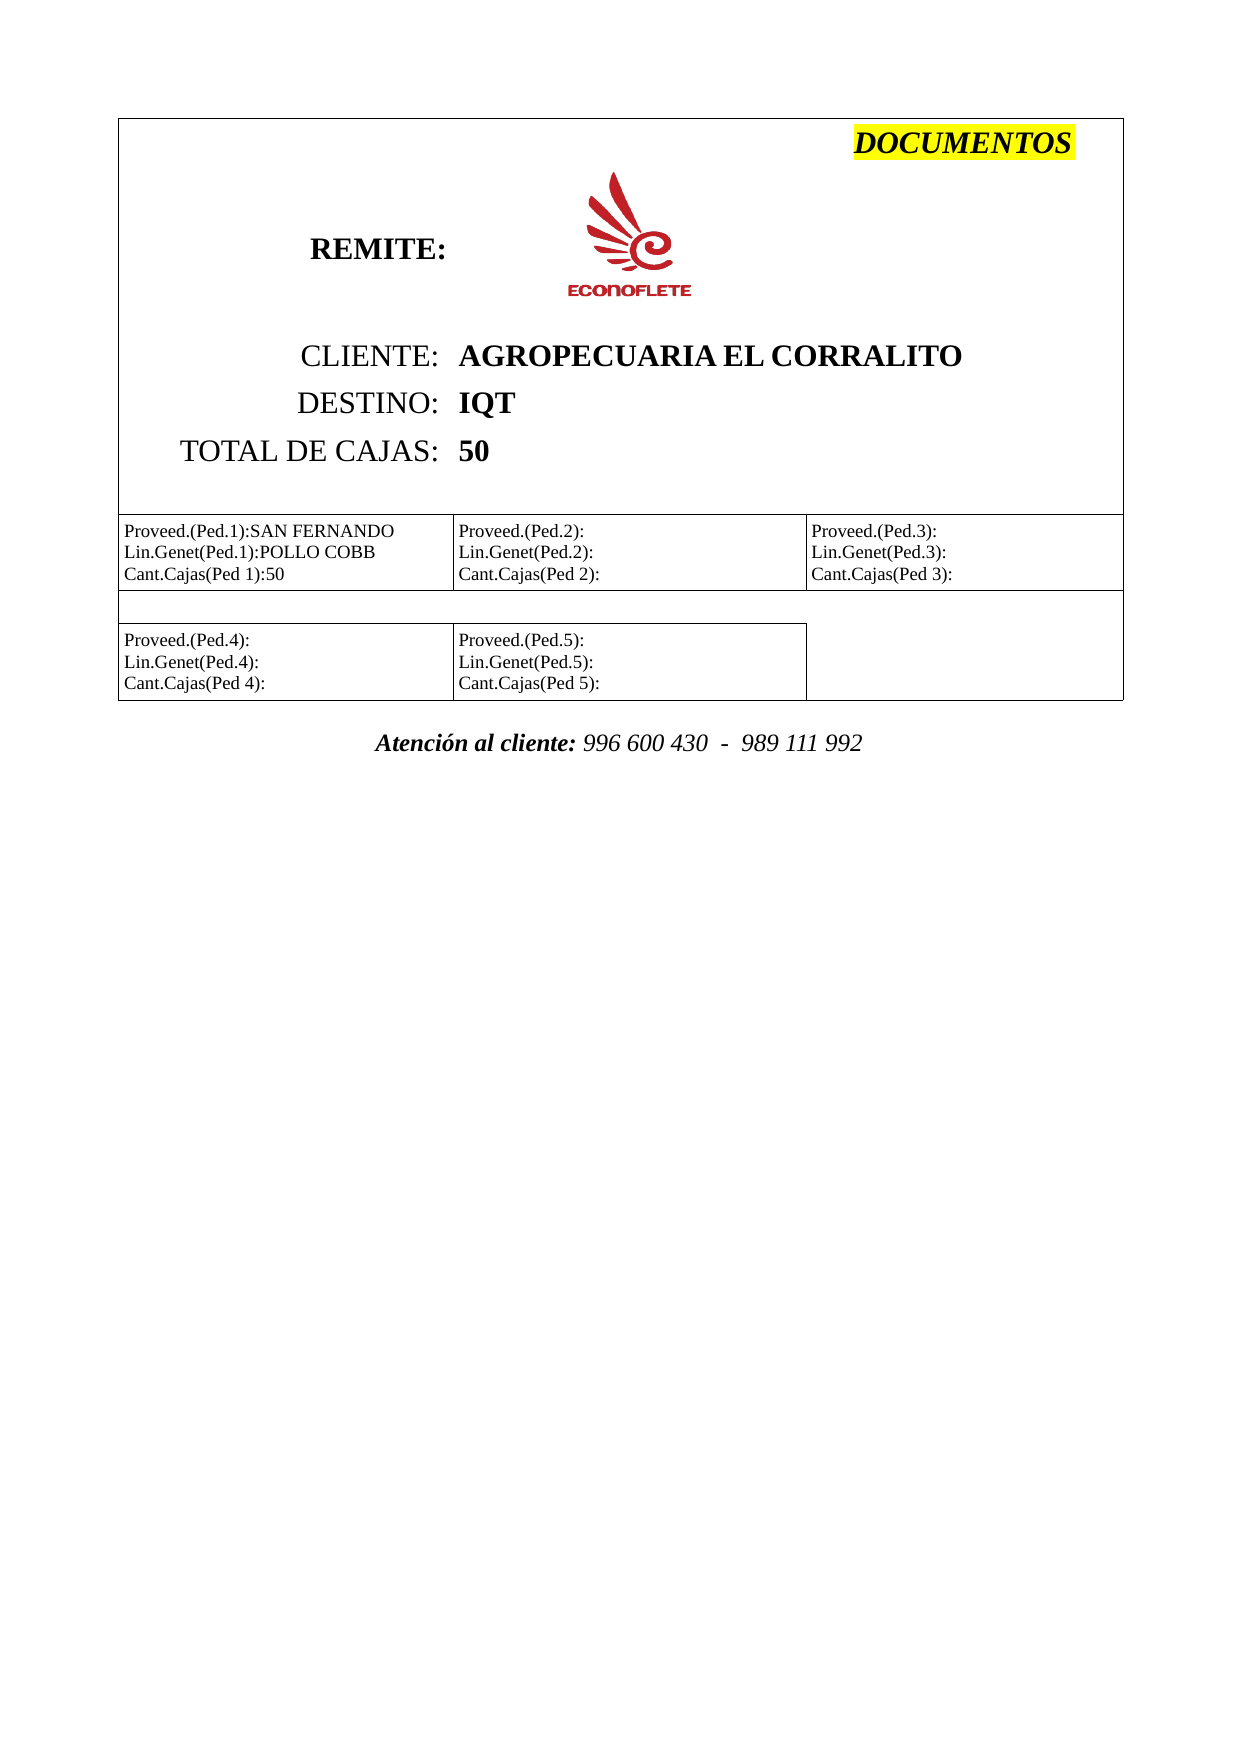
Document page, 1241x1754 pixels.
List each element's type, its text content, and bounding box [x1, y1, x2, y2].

table_cell [806, 474, 1123, 514]
table_header [119, 119, 453, 166]
table_cell CLIENTE: [119, 332, 453, 379]
table_cell [806, 591, 1123, 623]
table_cell AGROPECUARIA EL CORRALITO [453, 332, 1123, 379]
table_cell [453, 591, 806, 623]
table_cell [119, 591, 453, 623]
table_cell Proveed.(Ped.2): Lin.Genet(Ped.2): Cant.Cajas(Ped 2): [454, 515, 806, 590]
table_cell [806, 379, 1123, 426]
table_header DOCUMENTOS [806, 119, 1123, 166]
text Atención al cliente: 996 600 430 - 989 111 992 [118, 728, 1122, 757]
picture [552, 171, 707, 297]
table_header [453, 119, 806, 166]
table_cell [807, 623, 1123, 699]
table_cell [453, 166, 806, 332]
table_cell [453, 474, 806, 514]
table_cell 50 [453, 426, 1123, 474]
table_cell [806, 166, 1123, 332]
table_cell Proveed.(Ped.3): Lin.Genet(Ped.3): Cant.Cajas(Ped 3): [807, 515, 1123, 590]
table_cell IQT [453, 379, 806, 426]
table_cell Proveed.(Ped.1):SAN FERNANDO Lin.Genet(Ped.1):POLLO COBB Cant.Cajas(Ped 1):50 [119, 515, 453, 590]
table_cell Proveed.(Ped.4): Lin.Genet(Ped.4): Cant.Cajas(Ped 4): [119, 624, 453, 699]
table_cell DESTINO: [119, 379, 453, 426]
table_cell [119, 474, 453, 514]
table_cell Proveed.(Ped.5): Lin.Genet(Ped.5): Cant.Cajas(Ped 5): [454, 624, 806, 699]
table_cell TOTAL DE CAJAS: [119, 426, 453, 474]
table_cell REMITE: [119, 166, 453, 332]
